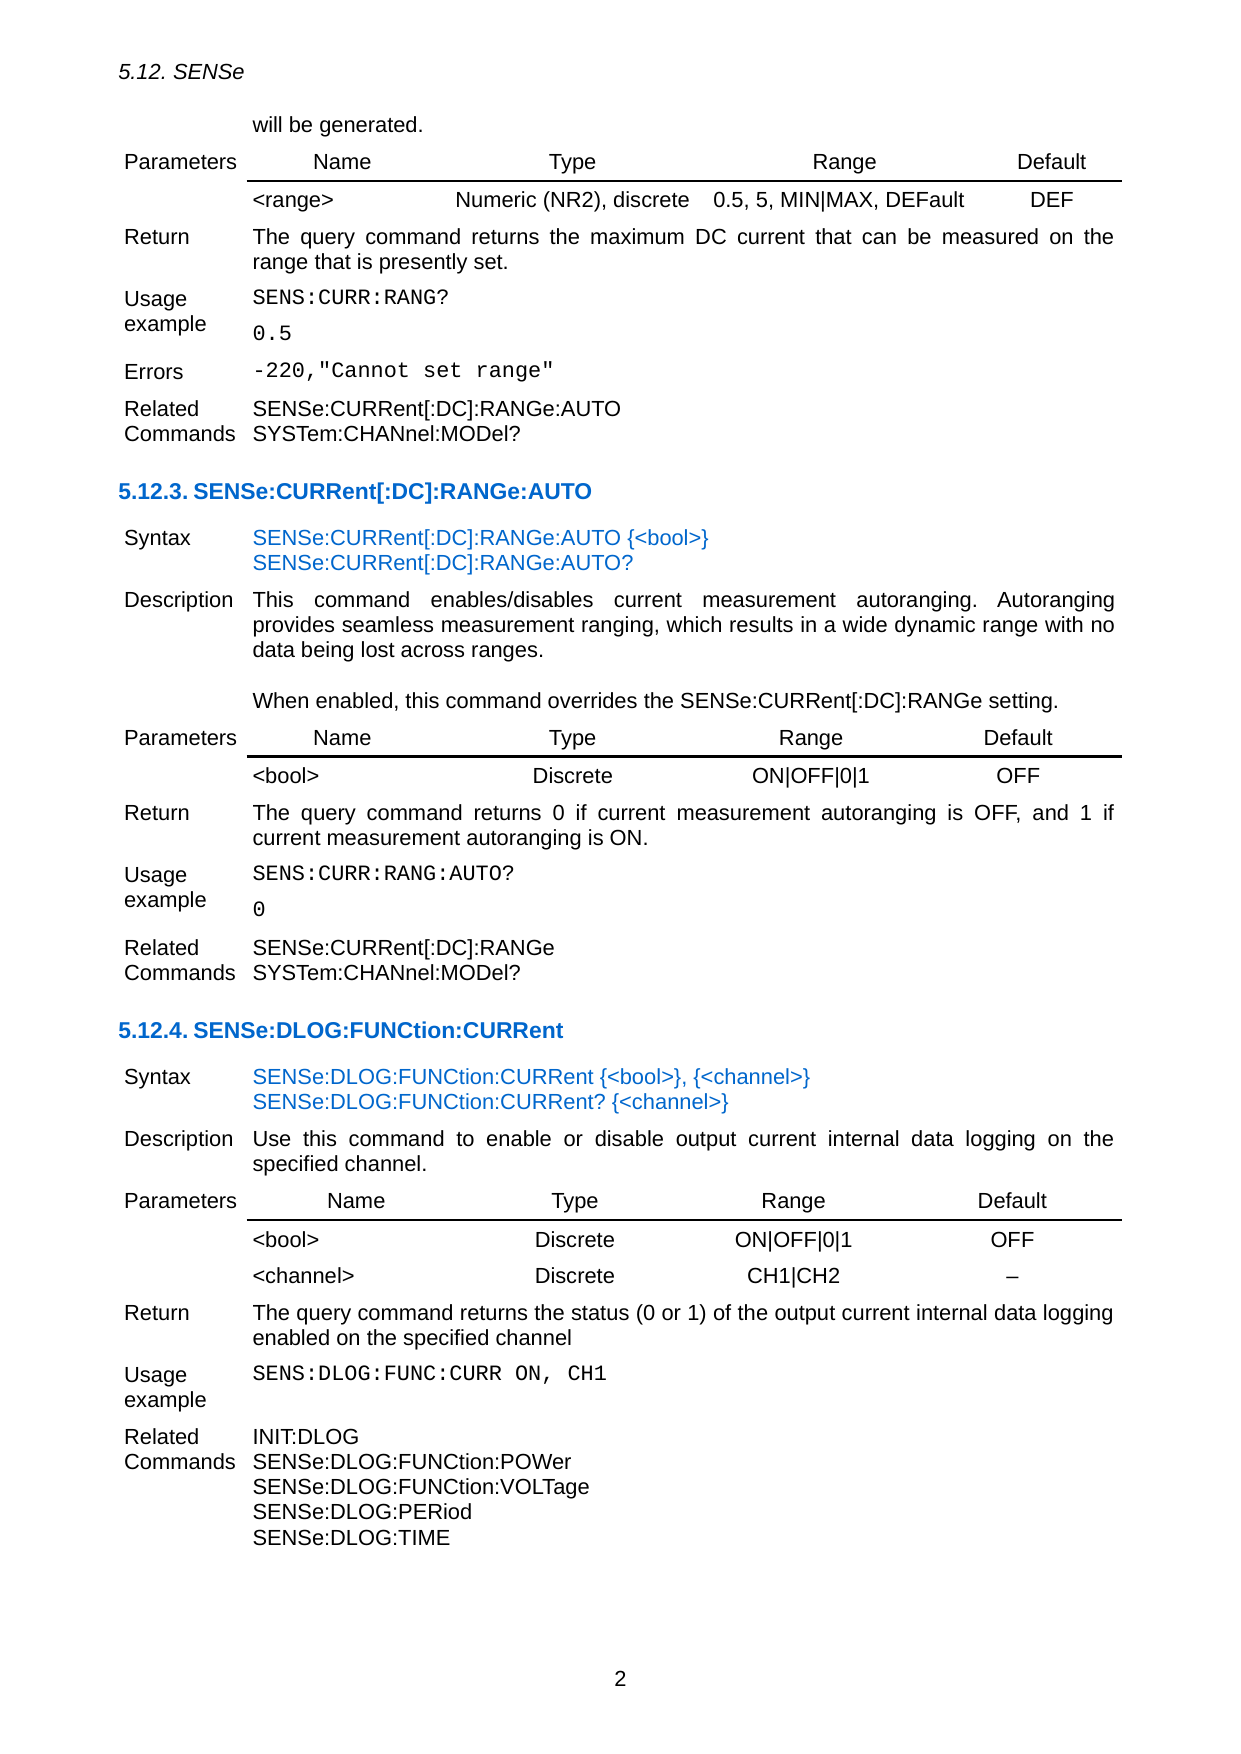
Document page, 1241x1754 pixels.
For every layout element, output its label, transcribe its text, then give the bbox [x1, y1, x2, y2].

table_cell Return [118, 218, 247, 280]
table_cell The query command returns the maximum DC current that can be measured on the range that is presently set. [247, 218, 1122, 280]
table_cell will be generated. [247, 106, 1122, 143]
table_cell SENSe:CURRent[:DC]:RANGe:AUTO SYSTem:CHANnel:MODel? [247, 390, 1122, 452]
table_cell Usage example [118, 856, 247, 929]
table_cell Usage example [118, 1356, 247, 1418]
table_cell Parameters [118, 1182, 247, 1294]
table_cell <bool> [247, 758, 438, 794]
table_cell Return [118, 1294, 247, 1356]
table_cell <bool> [247, 1221, 465, 1257]
subtitle SENSe:DLOG:FUNCtion:CURRent [118, 1017, 1122, 1043]
table_cell Return [118, 794, 247, 856]
subtitle SENSe:CURRent[:DC]:RANGe:AUTO [118, 478, 1122, 504]
table_cell SENSe:CURRent[:DC]:RANGe SYSTem:CHANnel:MODel? [247, 929, 1122, 991]
table_cell Related Commands [118, 929, 247, 991]
table_cell Parameters [118, 143, 247, 218]
table_cell OFF [903, 1221, 1122, 1257]
table_cell Type [465, 1182, 684, 1219]
table_cell Type [438, 143, 707, 179]
table_cell Name [247, 143, 438, 179]
table_cell Related Commands [118, 390, 247, 452]
table_cell Range [707, 719, 914, 755]
table_cell Description [118, 581, 247, 719]
table_cell – [903, 1258, 1122, 1294]
table_cell Type [438, 719, 707, 755]
table_header Syntax [118, 1058, 247, 1120]
table_cell Description [118, 1120, 247, 1182]
table_cell SENS:DLOG:FUNC:CURR ON, CH1 [247, 1356, 1122, 1418]
table_cell INIT:DLOG SENSe:DLOG:FUNCtion:POWer SENSe:DLOG:FUNCtion:VOLTage SENSe:DLOG:PERiod SENSe:DLOG:TIME [247, 1418, 1122, 1555]
table_cell Default [982, 143, 1122, 179]
table_cell DEF [982, 182, 1122, 218]
table_cell Range [684, 1182, 903, 1219]
table_cell ON|OFF|0|1 [707, 758, 914, 794]
table_cell 0.5, 5, MIN|MAX, DEFault [707, 182, 982, 218]
table_cell <channel> [247, 1258, 465, 1294]
table_cell Default [914, 719, 1122, 755]
table_cell The query command returns 0 if current measurement autoranging is OFF, and 1 if current measurement autoranging is ON. [247, 794, 1122, 856]
table_cell Numeric (NR2), discrete [438, 182, 707, 218]
table_cell [118, 106, 247, 143]
table_header Syntax [118, 519, 247, 581]
table_cell SENS:CURR:RANG:AUTO? 0 [247, 856, 1122, 929]
table_cell <range> [247, 182, 438, 218]
table_cell OFF [914, 758, 1122, 794]
table_cell ON|OFF|0|1 [684, 1221, 903, 1257]
table_cell Name [247, 1182, 465, 1219]
table_cell Range [707, 143, 982, 179]
table_cell Use this command to enable or disable output current internal data logging on the specified channel. [247, 1120, 1122, 1182]
table_cell Related Commands [118, 1418, 247, 1555]
table_cell Usage example [118, 280, 247, 353]
table_cell Discrete [465, 1258, 684, 1294]
table_cell CH1|CH2 [684, 1258, 903, 1294]
table_cell This command enables/disables current measurement autoranging. Autoranging provides seamless measurement ranging, which results in a wide dynamic range with no data being lost across ranges. When enabled, this command overrides the SENSe:CURRent[:DC]:RANGe setting. [247, 581, 1122, 719]
table_header SENSe:DLOG:FUNCtion:CURRent {<bool>}, {<channel>} SENSe:DLOG:FUNCtion:CURRent? {<channel>} [247, 1058, 1122, 1120]
table_cell Discrete [438, 758, 707, 794]
table_cell Name [247, 719, 438, 755]
table_header SENSe:CURRent[:DC]:RANGe:AUTO {<bool>} SENSe:CURRent[:DC]:RANGe:AUTO? [247, 519, 1122, 581]
table_cell Parameters [118, 719, 247, 794]
table_cell Default [903, 1182, 1122, 1219]
table_cell The query command returns the status (0 or 1) of the output current internal data logging enabled on the specified channel [247, 1294, 1122, 1356]
table_cell -220,"Cannot set range" [247, 353, 1122, 390]
table_cell SENS:CURR:RANG? 0.5 [247, 280, 1122, 353]
table_cell Discrete [465, 1221, 684, 1257]
table_cell Errors [118, 353, 247, 390]
